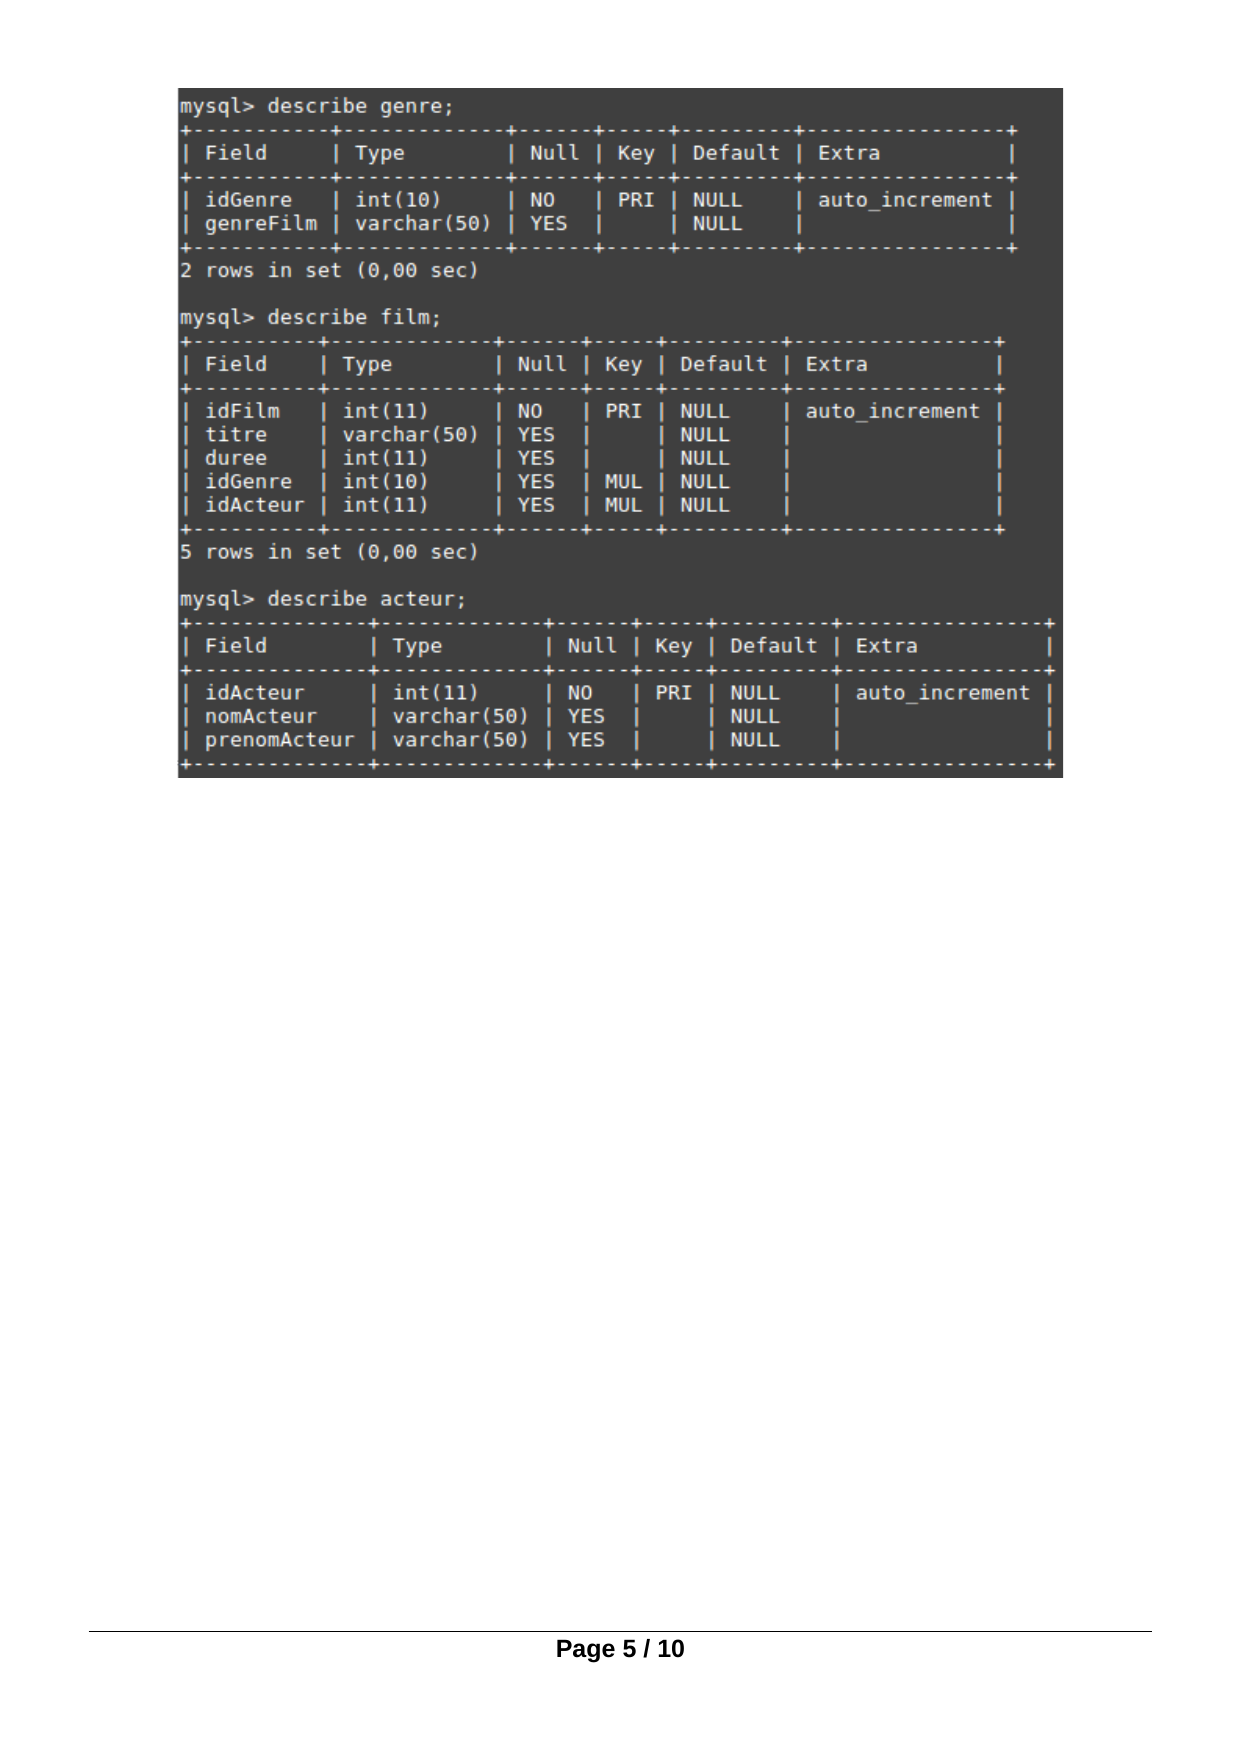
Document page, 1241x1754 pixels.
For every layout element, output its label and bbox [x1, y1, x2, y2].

picture [177, 88, 1064, 778]
